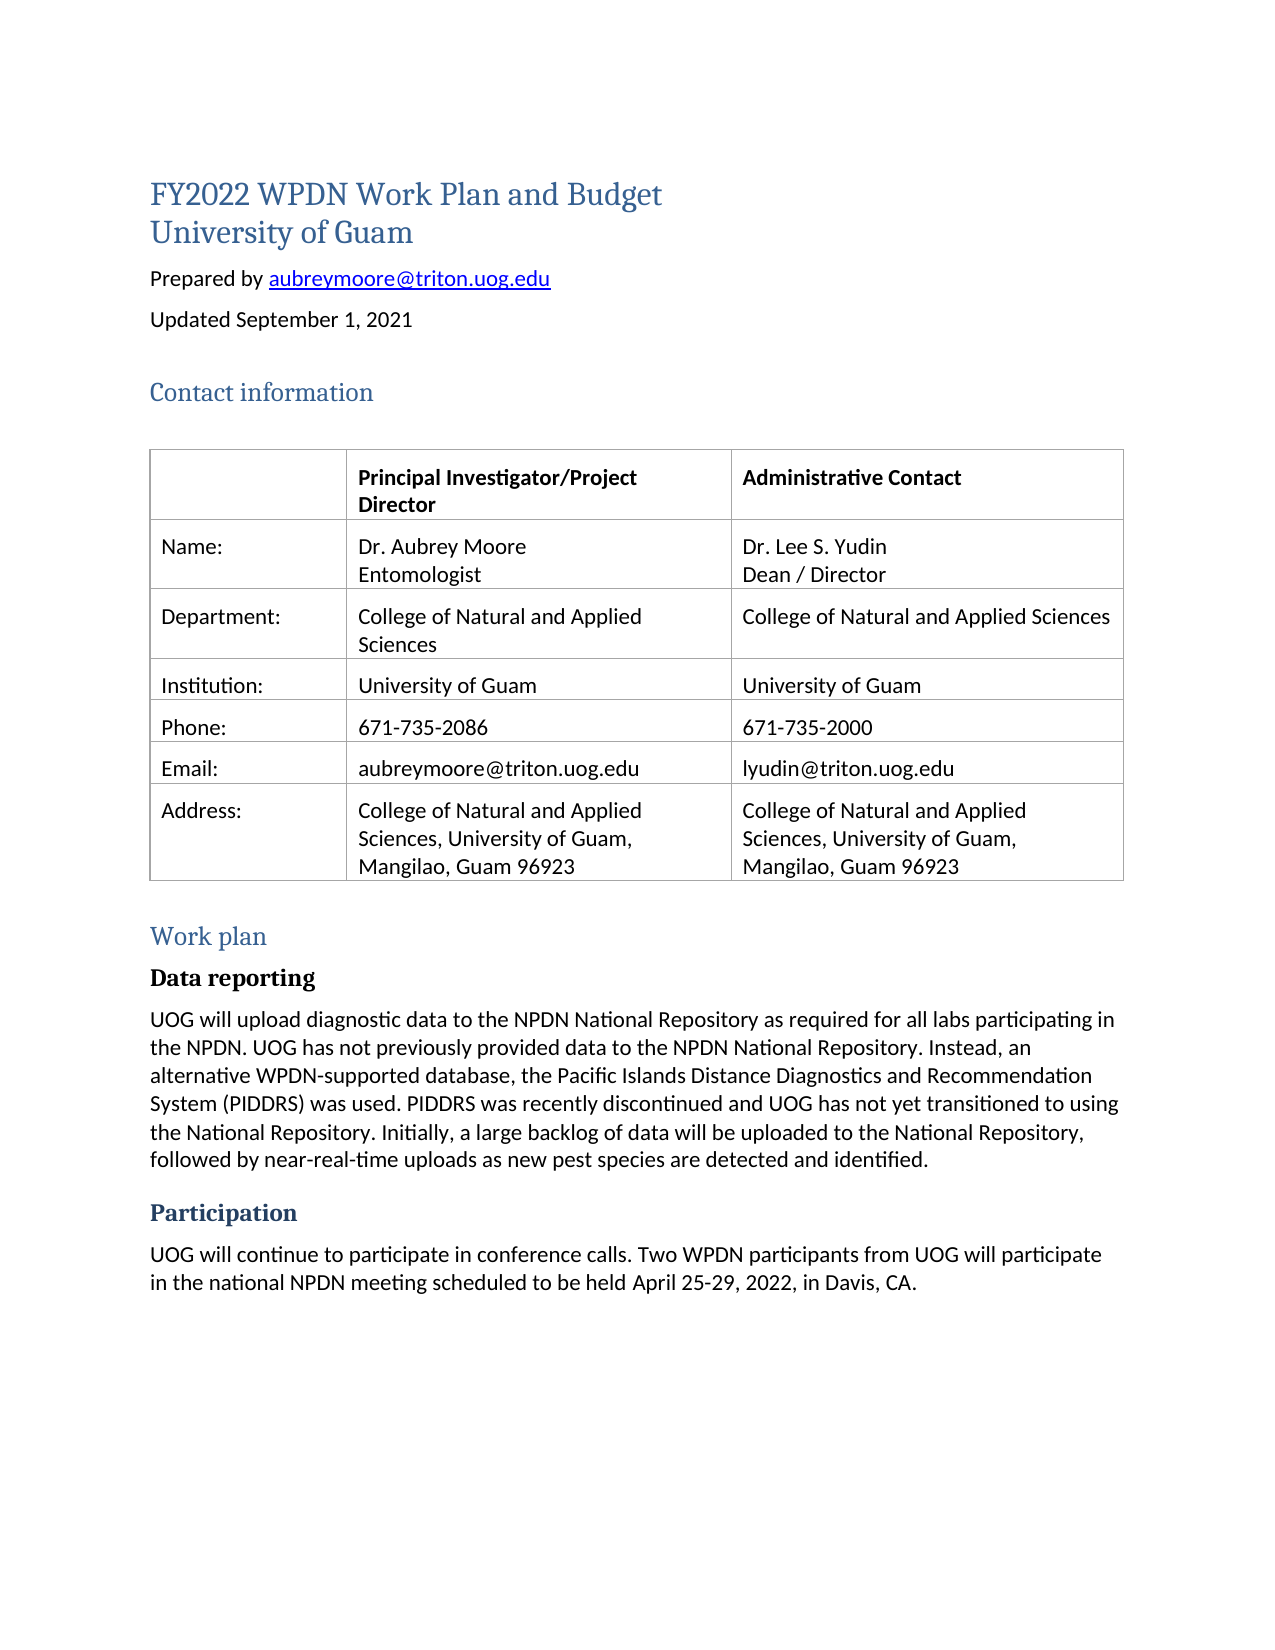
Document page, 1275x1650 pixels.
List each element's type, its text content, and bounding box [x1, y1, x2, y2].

table_cell Email: [151, 742, 346, 782]
table_cell College of Natural and Applied Sciences [732, 589, 1123, 658]
table_cell lyudin@triton.uog.edu [732, 742, 1123, 782]
text UOG will continue to participate in conference calls. Two WPDN participants from UOG will participate in the national NPDN meeting scheduled to be held April 25-29, 2022, in Davis, CA. [150, 1240, 1125, 1296]
subtitle Participation [150, 1199, 1125, 1227]
table_header Principal Investigator/Project Director [347, 450, 731, 519]
table_cell Dr. Aubrey Moore Entomologist [347, 520, 731, 588]
table_cell College of Natural and Applied Sciences, University of Guam, Mangilao, Guam 96923 [347, 784, 731, 880]
text Prepared by aubreymoore@triton.uog.edu [150, 264, 1125, 292]
table_cell University of Guam [732, 659, 1123, 699]
table_cell 671-735-2000 [732, 700, 1123, 741]
table_cell 671-735-2086 [347, 700, 731, 741]
table_cell Phone: [151, 700, 346, 741]
text Updated September 1, 2021 [150, 305, 1125, 333]
table_cell Address: [151, 784, 346, 880]
table_cell Institution: [151, 659, 346, 699]
subtitle Work plan [150, 921, 1125, 952]
subtitle FY2022 WPDN Work Plan and Budget University of Guam [150, 175, 1125, 252]
table_cell University of Guam [347, 659, 731, 699]
table_cell College of Natural and Applied Sciences, University of Guam, Mangilao, Guam 96923 [732, 784, 1123, 880]
table_header [151, 450, 346, 519]
subtitle Data reporting [150, 964, 1125, 993]
table_cell College of Natural and Applied Sciences [347, 589, 731, 658]
table_cell Dr. Lee S. Yudin Dean / Director [732, 520, 1123, 588]
text UOG will upload diagnostic data to the NPDN National Repository as required for all labs participating in the NPDN. UOG has not previously provided data to the NPDN National Repository. Instead, an alternative WPDN-supported database, the Pacific Islands Distance Diagnostics and Recommendation System (PIDDRS) was used. PIDDRS was recently discontinued and UOG has not yet transitioned to using the National Repository. Initially, a large backlog of data will be uploaded to the National Repository, followed by near-real-time uploads as new pest species are detected and identified. [150, 1006, 1125, 1174]
table_cell Department: [151, 589, 346, 658]
table_cell Name: [151, 520, 346, 588]
table_cell aubreymoore@triton.uog.edu [347, 742, 731, 782]
subtitle Contact information [150, 377, 1125, 408]
table_header Administrative Contact [732, 450, 1123, 519]
